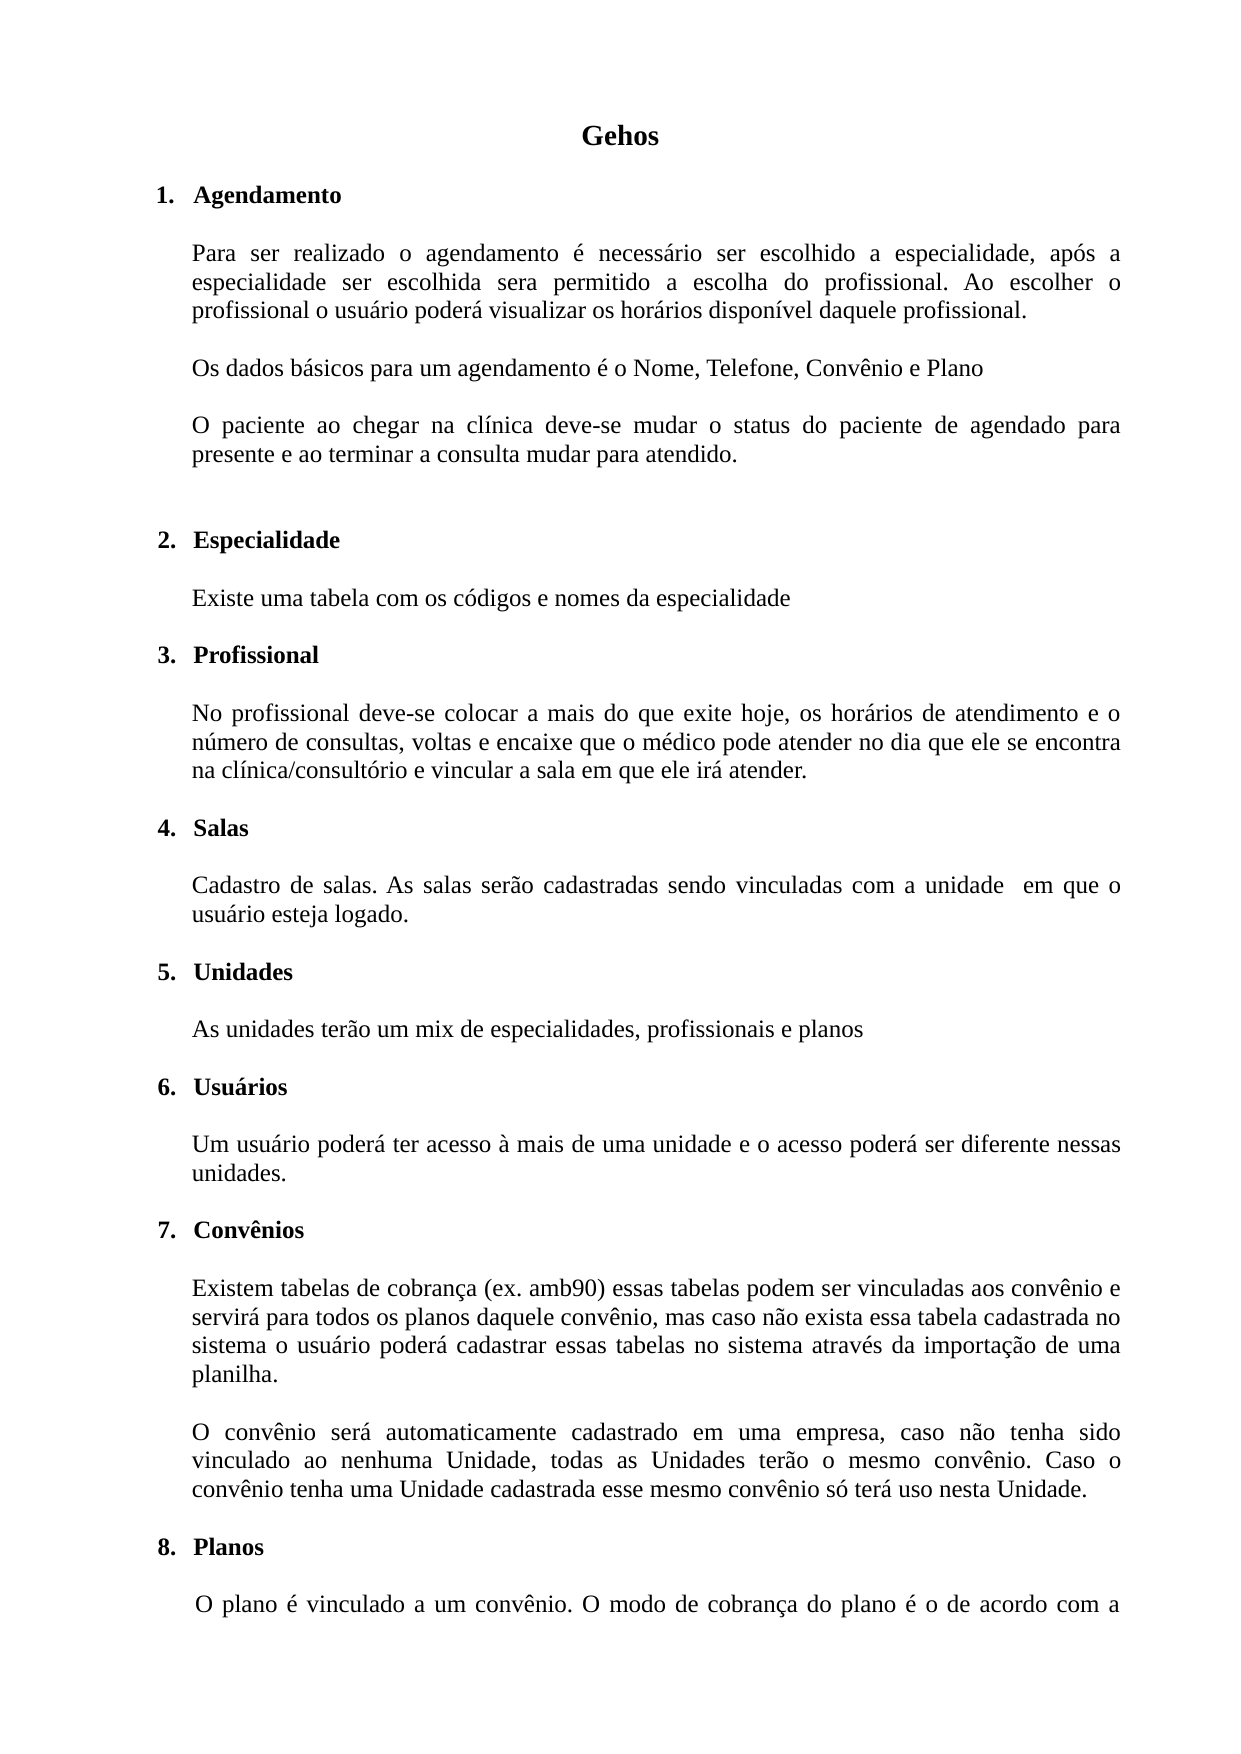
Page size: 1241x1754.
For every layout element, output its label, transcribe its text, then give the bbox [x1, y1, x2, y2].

text Existem tabelas de cobrança (ex. amb90) essas tabelas podem ser vinculadas aos convênio e servirá para todos os planos daquele convênio, mas caso não exista essa tabela cadastrada no sistema o usuário poderá cadastrar essas tabelas no sistema através da importação de uma planilha. [157, 1273, 1122, 1388]
text Cadastro de salas. As salas serão cadastradas sendo vinculadas com a unidade em que o usuário esteja logado. [157, 870, 1122, 928]
list Profissional [157, 640, 1122, 669]
text No profissional deve-se colocar a mais do que exite hoje, os horários de atendimento e o número de consultas, voltas e encaixe que o médico pode atender no dia que ele se encontra na clínica/consultório e vincular a sala em que ele irá atender. [157, 698, 1122, 784]
text As unidades terão um mix de especialidades, profissionais e planos [157, 1014, 1122, 1043]
list Convênios [157, 1215, 1122, 1244]
list Salas [157, 813, 1122, 842]
list Especialidade [157, 525, 1122, 554]
text O plano é vinculado a um convênio. O modo de cobrança do plano é o de acordo com a [195, 1589, 1122, 1618]
text Existe uma tabela com os códigos e nomes da especialidade [157, 583, 1122, 612]
list Planos [157, 1532, 1122, 1560]
list Unidades [157, 957, 1122, 985]
text Os dados básicos para um agendamento é o Nome, Telefone, Convênio e Plano [192, 353, 1122, 382]
text Para ser realizado o agendamento é necessário ser escolhido a especialidade, após a especialidade ser escolhida sera permitido a escolha do profissional. Ao escolher o profissional o usuário poderá visualizar os horários disponível daquele profissional. [192, 238, 1122, 324]
list Agendamento [156, 180, 1122, 209]
text O convênio será automaticamente cadastrado em uma empresa, caso não tenha sido vinculado ao nenhuma Unidade, todas as Unidades terão o mesmo convênio. Caso o convênio tenha uma Unidade cadastrada esse mesmo convênio só terá uso nesta Unidade. [157, 1417, 1122, 1503]
text Gehos [118, 118, 1122, 152]
text Um usuário poderá ter acesso à mais de uma unidade e o acesso poderá ser diferente nessas unidades. [157, 1129, 1122, 1187]
list Usuários [157, 1072, 1122, 1100]
text O paciente ao chegar na clínica deve-se mudar o status do paciente de agendado para presente e ao terminar a consulta mudar para atendido. [192, 410, 1122, 468]
